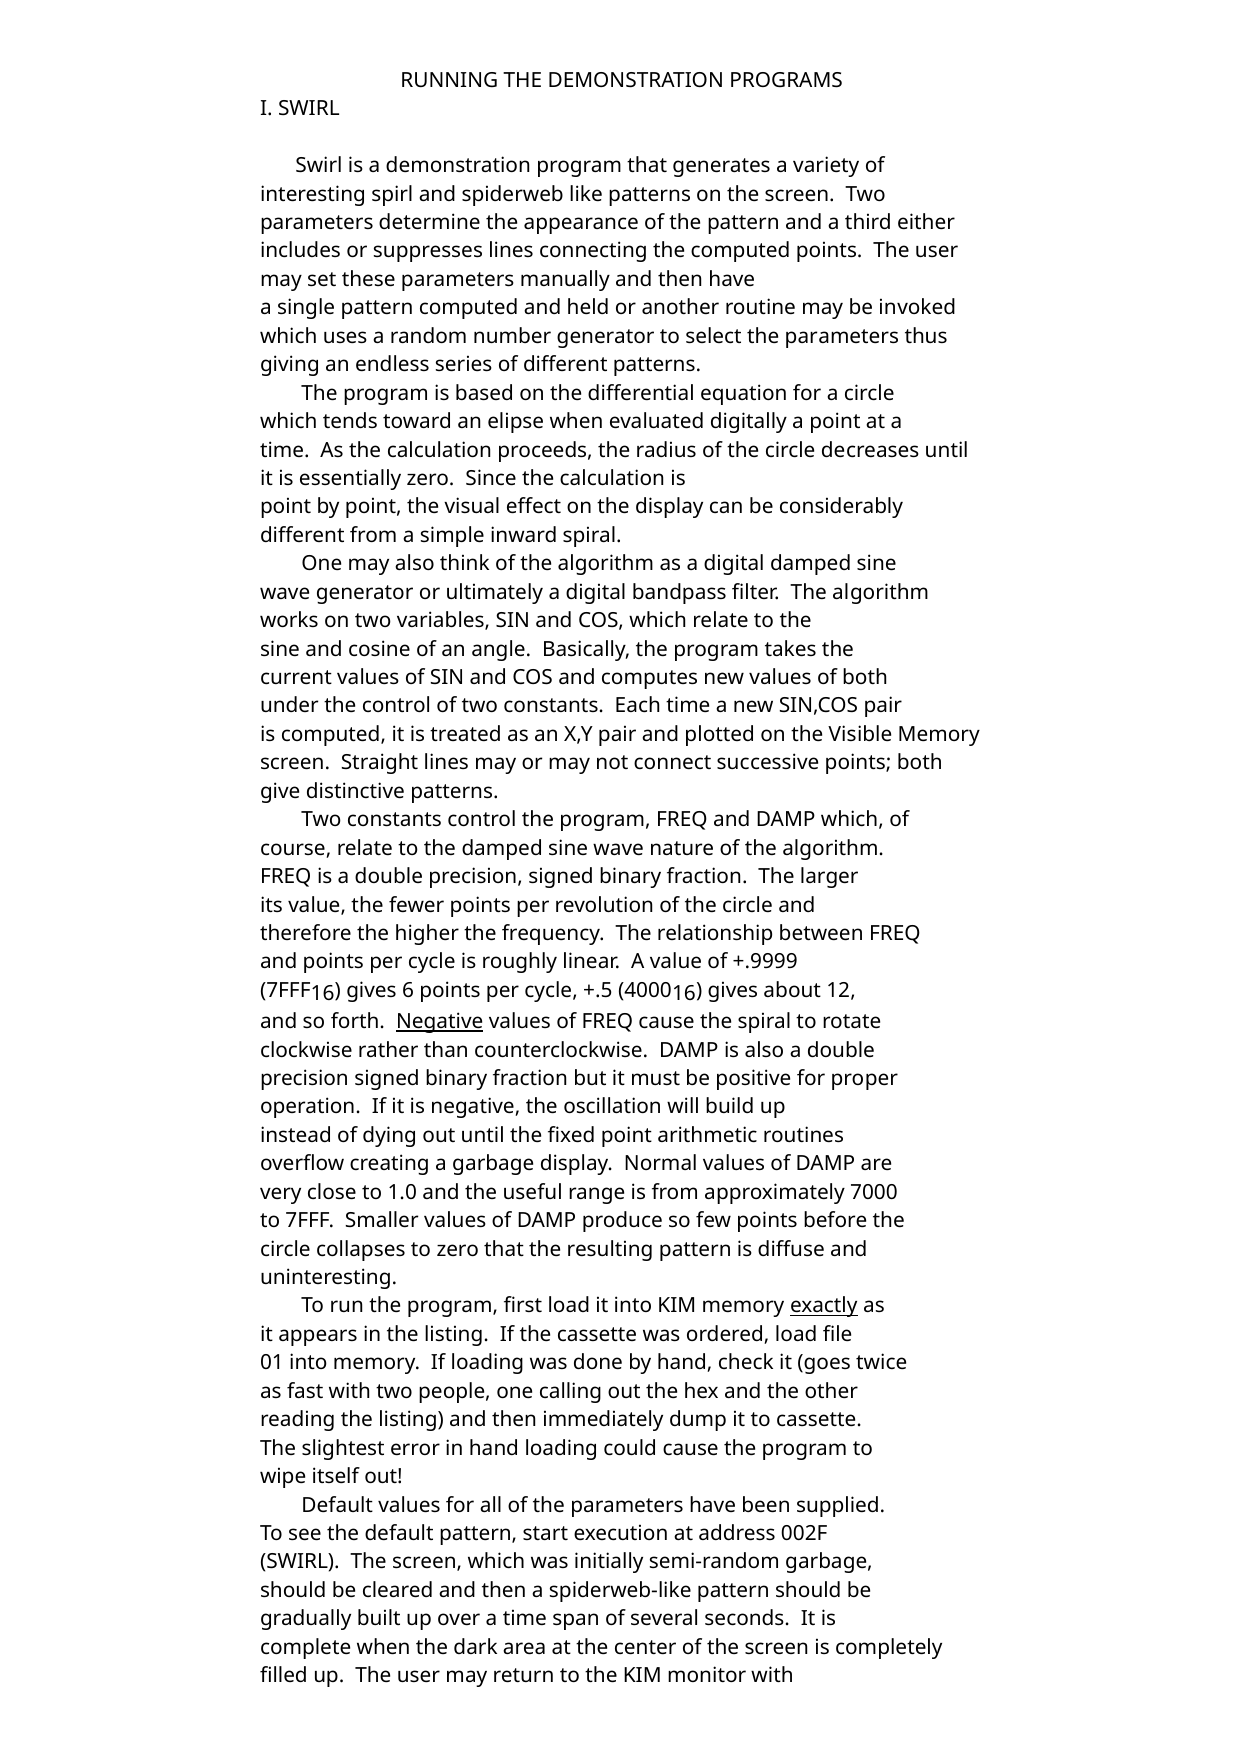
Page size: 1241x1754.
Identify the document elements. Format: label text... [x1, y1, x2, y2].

text I. SWIRL [260, 93, 983, 122]
text complete when the dark area at the center of the screen is completely filled up. The user may return to the KIM monitor with [260, 1632, 983, 1689]
text overflow creating a garbage display. Normal values of DAMP are [260, 1148, 983, 1177]
text One may also think of the algorithm as a digital damped sine [260, 548, 983, 577]
text 01 into memory. If loading was done by hand, check it (goes twice [260, 1347, 983, 1376]
text should be cleared and then a spiderweb-like pattern should be [260, 1575, 983, 1603]
text sine and cosine of an angle. Basically, the program takes the [260, 634, 983, 662]
text circle collapses to zero that the resulting pattern is diffuse and [260, 1234, 983, 1262]
text and so forth. Negative values of FREQ cause the spiral to rotate [260, 1006, 983, 1035]
text uninteresting. [260, 1262, 983, 1291]
text gradually built up over a time span of several seconds. It is [260, 1603, 983, 1632]
text (7FFF16) gives 6 points per cycle, +.5 (400016) gives about 12, [260, 975, 983, 1006]
text it appears in the listing. If the cassette was ordered, load file [260, 1319, 983, 1347]
text precision signed binary fraction but it must be positive for pro­per operation. If it is negative, the oscillation will build up [260, 1063, 983, 1120]
text FREQ is a double precision, signed binary fraction. The larger [260, 861, 983, 890]
text is computed, it is treated as an X,Y pair and plotted on the Vis­ible Memory screen. Straight lines may or may not connect suc­cessive points; both give distinctive patterns. [260, 719, 983, 804]
text and points per cycle is roughly linear. A value of +.9999 [260, 947, 983, 975]
text The slightest error in hand loading could cause the program to [260, 1433, 983, 1461]
text clockwise rather than counterclockwise. DAMP is also a double [260, 1035, 983, 1063]
text To run the program, first load it into KIM memory exactly as [260, 1291, 983, 1319]
text Default values for all of the parameters have been supplied. [260, 1490, 983, 1518]
text a single pattern computed and held or another routine may be in­voked which uses a random number generator to select the par­ameters thus giving an endless series of different patterns. [260, 292, 983, 378]
text (SWIRL). The screen, which was initially semi-random garbage, [260, 1547, 983, 1575]
text current values of SIN and COS and computes new values of both [260, 662, 983, 691]
text point by point, the visual effect on the display can be considerably different from a simple inward spiral. [260, 492, 983, 548]
text instead of dying out until the fixed point arithmetic routines [260, 1120, 983, 1148]
text RUNNING THE DEMONSTRATION PROGRAMS [260, 65, 983, 93]
text wipe itself out! [260, 1461, 983, 1490]
text which tends toward an elipse when evaluated digitally a point at a [260, 406, 983, 435]
text Two constants control the program, FREQ and DAMP which, of [260, 804, 983, 833]
text time. As the calculation proceeds, the radius of the circle de­creases until it is essentially zero. Since the calculation is [260, 435, 983, 492]
text reading the listing) and then immediately dump it to cassette. [260, 1404, 983, 1433]
text therefore the higher the frequency. The relationship between FREQ [260, 918, 983, 947]
text to 7FFF. Smaller values of DAMP produce so few points before the [260, 1205, 983, 1234]
text To see the default pattern, start execution at address 002F [260, 1518, 983, 1547]
text under the control of two constants. Each time a new SIN,COS pair [260, 691, 983, 719]
text The program is based on the differential equation for a circle [260, 378, 983, 406]
text as fast with two people, one calling out the hex and the other [260, 1376, 983, 1404]
text very close to 1.0 and the useful range is from approximately 7000 [260, 1177, 983, 1205]
text wave generator or ultimately a digital bandpass filter. The al­gorithm works on two variables, SIN and COS, which relate to the [260, 577, 983, 634]
text Swirl is a demonstration program that generates a variety of interesting spirl and spiderweb like patterns on the screen. Two parameters determine the appearance of the pattern and a third either includes or suppresses lines connecting the computed points. The user may set these parameters manually and then have [260, 150, 983, 292]
text its value, the fewer points per revolution of the circle and [260, 890, 983, 918]
text course, relate to the damped sine wave nature of the algorithm. [260, 833, 983, 861]
